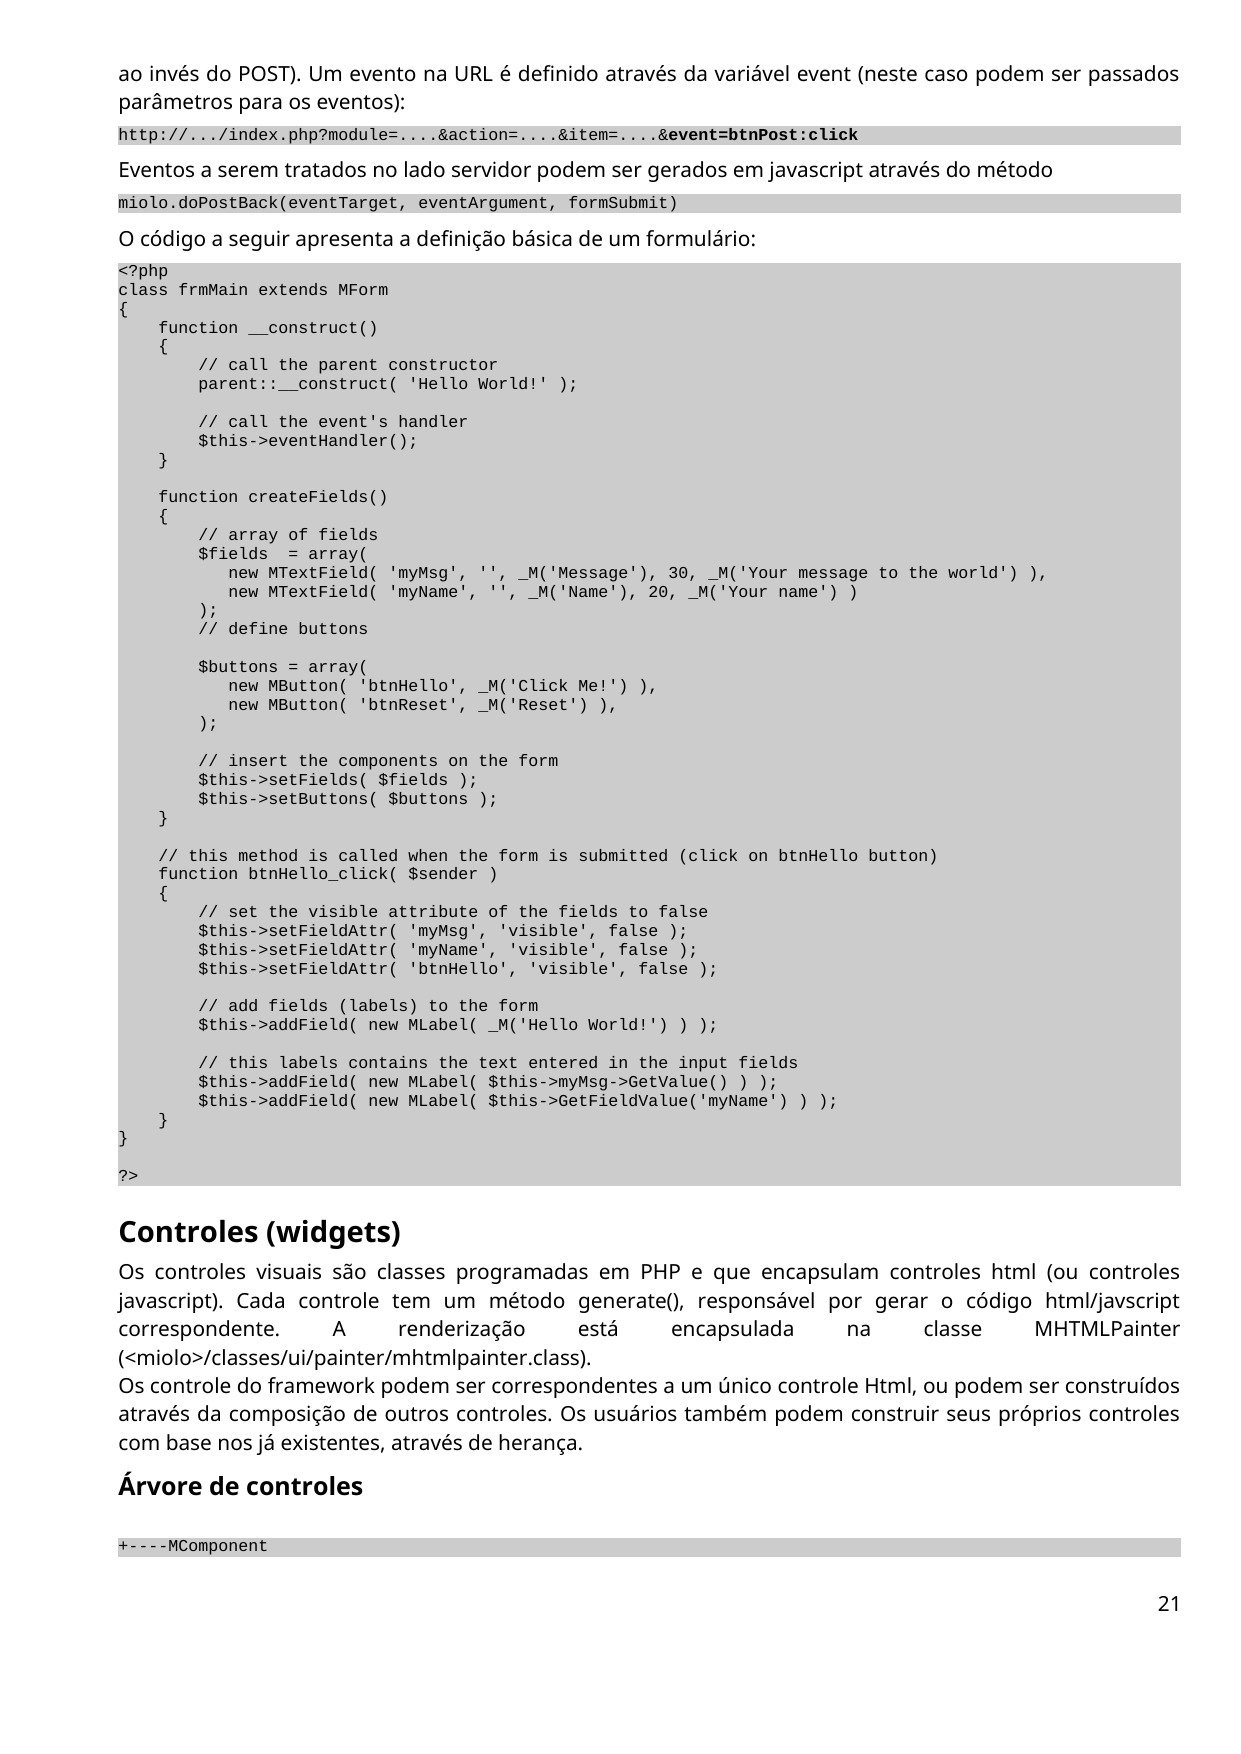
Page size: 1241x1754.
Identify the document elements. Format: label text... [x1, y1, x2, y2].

text function btnHello_click( $sender ) [118, 866, 1181, 885]
text } [118, 809, 1181, 828]
text <?php [118, 263, 1181, 281]
text // set the visible attribute of the fields to false [118, 904, 1181, 922]
text $this->setFields( $fields ); [118, 772, 1181, 791]
text +----MComponent [118, 1538, 1181, 1557]
text $this->setButtons( $buttons ); [118, 791, 1181, 809]
text parent::__construct( 'Hello World!' ); [118, 376, 1181, 394]
text $this->addField( new MLabel( _M('Hello World!') ) ); [118, 1017, 1181, 1036]
text class frmMain extends MForm [118, 281, 1181, 300]
text miolo.doPostBack(eventTarget, eventArgument, formSubmit) [118, 194, 1181, 213]
text } [118, 1111, 1181, 1130]
text $this->setFieldAttr( 'myMsg', 'visible', false ); [118, 922, 1181, 941]
subtitle Árvore de controles [118, 1469, 1181, 1503]
text $this->eventHandler(); [118, 432, 1181, 451]
text // array of fields [118, 527, 1181, 545]
text new MButton( 'btnHello', _M('Click Me!') ), [118, 677, 1181, 696]
text ?> [118, 1168, 1181, 1186]
text { [118, 300, 1181, 319]
text // call the parent constructor [118, 357, 1181, 376]
text // add fields (labels) to the form [118, 998, 1181, 1017]
text $fields = array( [118, 545, 1181, 564]
text $this->addField( new MLabel( $this->GetFieldValue('myName') ) ); [118, 1092, 1181, 1111]
text function __construct() [118, 319, 1181, 338]
text $this->setFieldAttr( 'btnHello', 'visible', false ); [118, 960, 1181, 979]
text function createFields() [118, 489, 1181, 508]
text // define buttons [118, 621, 1181, 640]
text // this labels contains the text entered in the input fields [118, 1054, 1181, 1073]
text // insert the components on the form [118, 753, 1181, 772]
text new MTextField( 'myMsg', '', _M('Message'), 30, _M('Your message to the world') ), [118, 564, 1181, 583]
text $buttons = array( [118, 658, 1181, 677]
text } [118, 1130, 1181, 1149]
text ); [118, 602, 1181, 621]
text // this method is called when the form is submitted (click on btnHello button) [118, 847, 1181, 866]
text new MTextField( 'myName', '', _M('Name'), 20, _M('Your name') ) [118, 583, 1181, 602]
text Os controles visuais são classes programadas em PHP e que encapsulam controles html (ou controles javascript). Cada controle tem um método generate(), responsável por gerar o código html/javscript correspondente. A renderização está encapsulada na classe MHTMLPainter (<miolo>/classes/ui/painter/mhtmlpainter.class). [118, 1257, 1181, 1371]
text { [118, 885, 1181, 904]
text Os controle do framework podem ser correspondentes a um único controle Html, ou podem ser construídos através da composição de outros controles. Os usuários também podem construir seus próprios controles com base nos já existentes, através de herança. [118, 1371, 1181, 1456]
text { [118, 508, 1181, 527]
text ao invés do POST). Um evento na URL é definido através da variável event (neste caso podem ser passados parâmetros para os eventos): [118, 59, 1181, 116]
text $this->setFieldAttr( 'myName', 'visible', false ); [118, 941, 1181, 960]
subtitle Controles (widgets) [118, 1211, 1181, 1251]
text ); [118, 715, 1181, 734]
text // call the event's handler [118, 413, 1181, 432]
text Eventos a serem tratados no lado servidor podem ser gerados em javascript através do método [118, 156, 1181, 184]
text $this->addField( new MLabel( $this->myMsg->GetValue() ) ); [118, 1073, 1181, 1092]
text } [118, 451, 1181, 470]
text http://.../index.php?module=....&action=....&item=....&event=btnPost:click [118, 126, 1181, 145]
text O código a seguir apresenta a definição básica de um formulário: [118, 224, 1181, 252]
text new MButton( 'btnReset', _M('Reset') ), [118, 696, 1181, 715]
text { [118, 338, 1181, 357]
